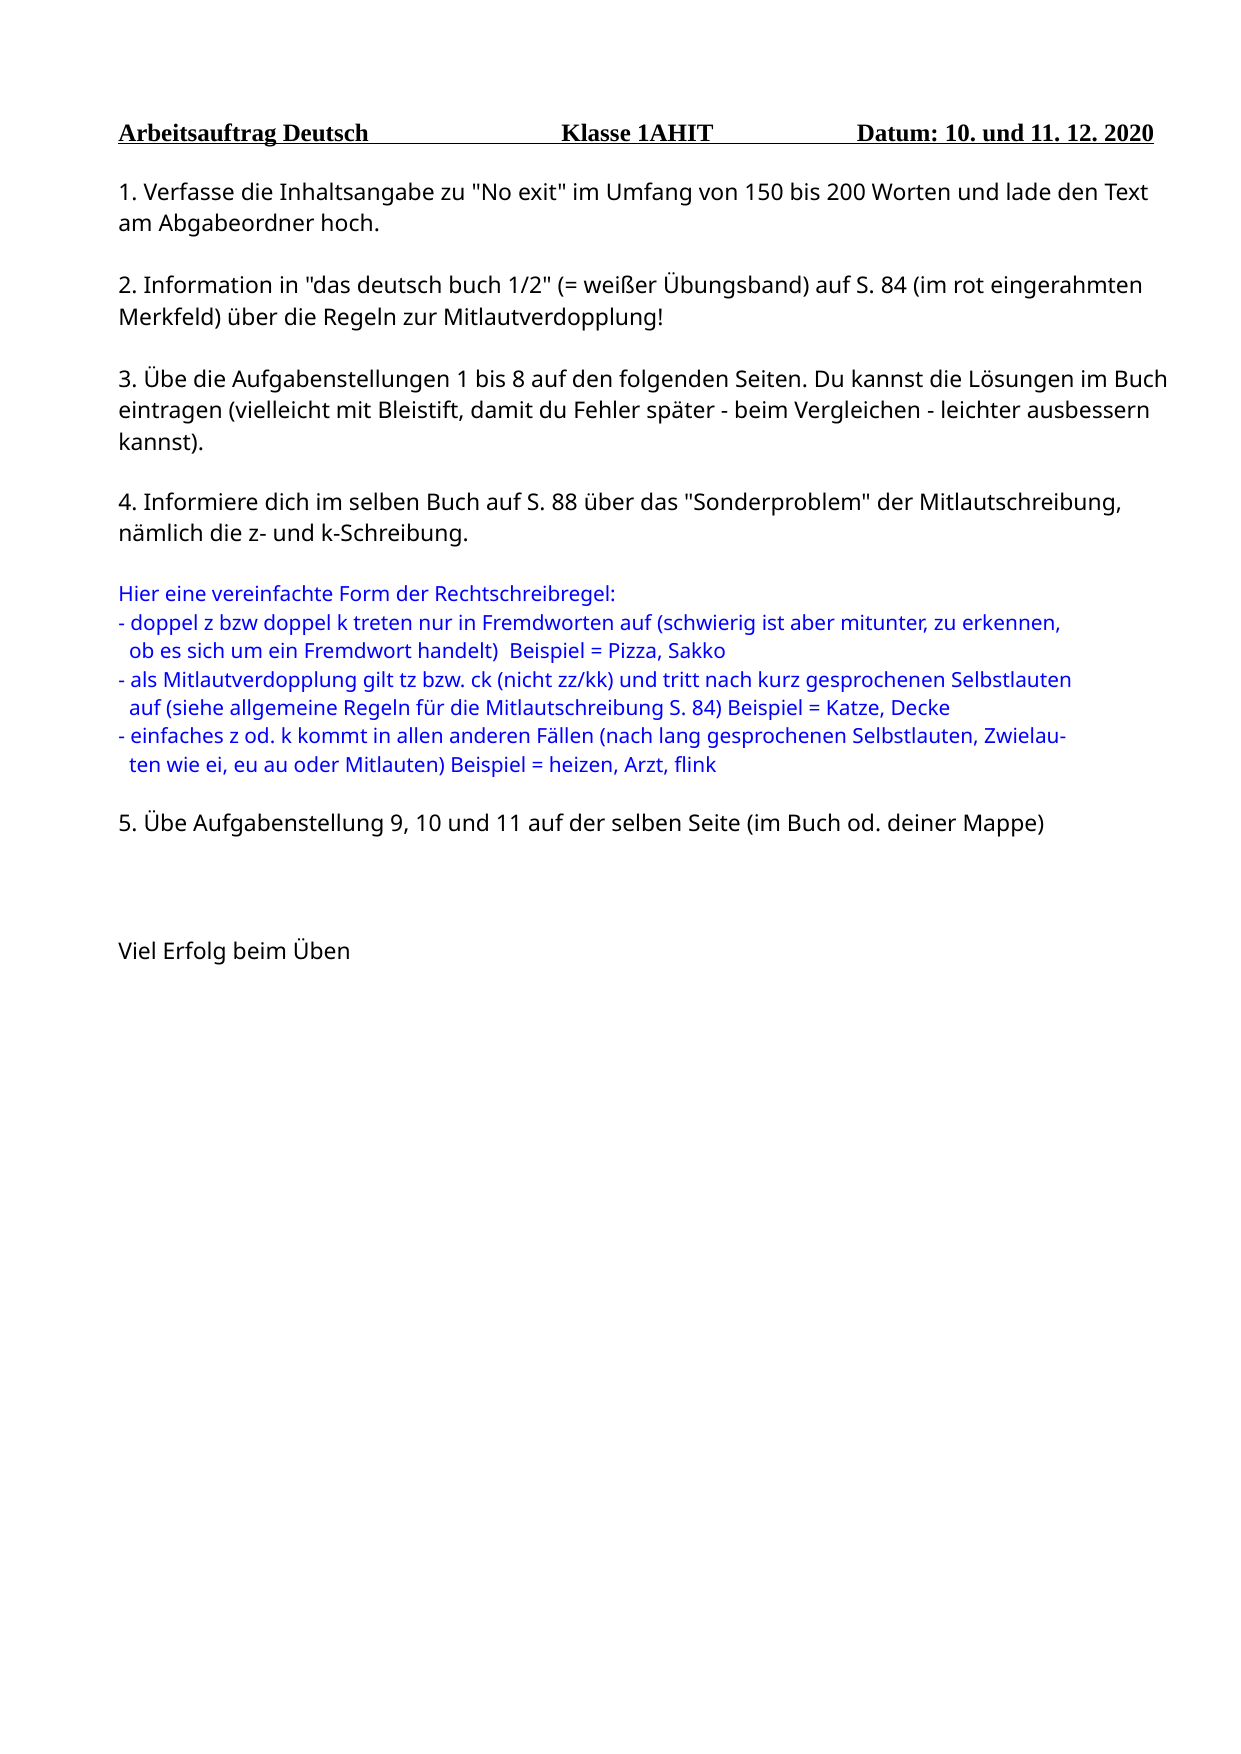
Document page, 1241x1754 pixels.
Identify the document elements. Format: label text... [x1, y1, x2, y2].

text Viel Erfolg beim Üben [118, 935, 1181, 966]
text 5. Übe Aufgabenstellung 9, 10 und 11 auf der selben Seite (im Buch od. deiner Mappe) [118, 807, 1181, 862]
text Arbeitsauftrag Deutsch Klasse 1AHIT Datum: 10. und 11. 12. 2020 [118, 118, 1181, 147]
text 4. Informiere dich im selben Buch auf S. 88 über das "Sonderproblem" der Mitlautschreibung, nämlich die z- und k-Schreibung. [118, 486, 1181, 579]
text 1. Verfasse die Inhaltsangabe zu "No exit" im Umfang von 150 bis 200 Worten und lade den Text am Abgabeordner hoch. 2. Information in "das deutsch buch 1/2" (= weißer Übungsband) auf S. 84 (im rot eingerahmten Merkfeld) über die Regeln zur Mitlautverdopplung! 3. Übe die Aufgabenstellungen 1 bis 8 auf den folgenden Seiten. Du kannst die Lösungen im Buch eintragen (vielleicht mit Bleistift, damit du Fehler später - beim Vergleichen - leichter ausbessern kannst). [118, 176, 1181, 457]
text Hier eine vereinfachte Form der Rechtschreibregel: - doppel z bzw doppel k treten nur in Fremdworten auf (schwierig ist aber mitunter, zu erkennen, ob es sich um ein Fremdwort handelt) Beispiel = Pizza, Sakko - als Mitlautverdopplung gilt tz bzw. ck (nicht zz/kk) und tritt nach kurz gesprochenen Selbstlauten [118, 579, 1181, 693]
text auf (siehe allgemeine Regeln für die Mitlautschreibung S. 84) Beispiel = Katze, Decke - einfaches z od. k kommt in allen anderen Fällen (nach lang gesprochenen Selbstlauten, Zwielau-­ ten wie ei, eu au oder Mitlauten) Beispiel = heizen, Arzt, flink [118, 693, 1181, 778]
